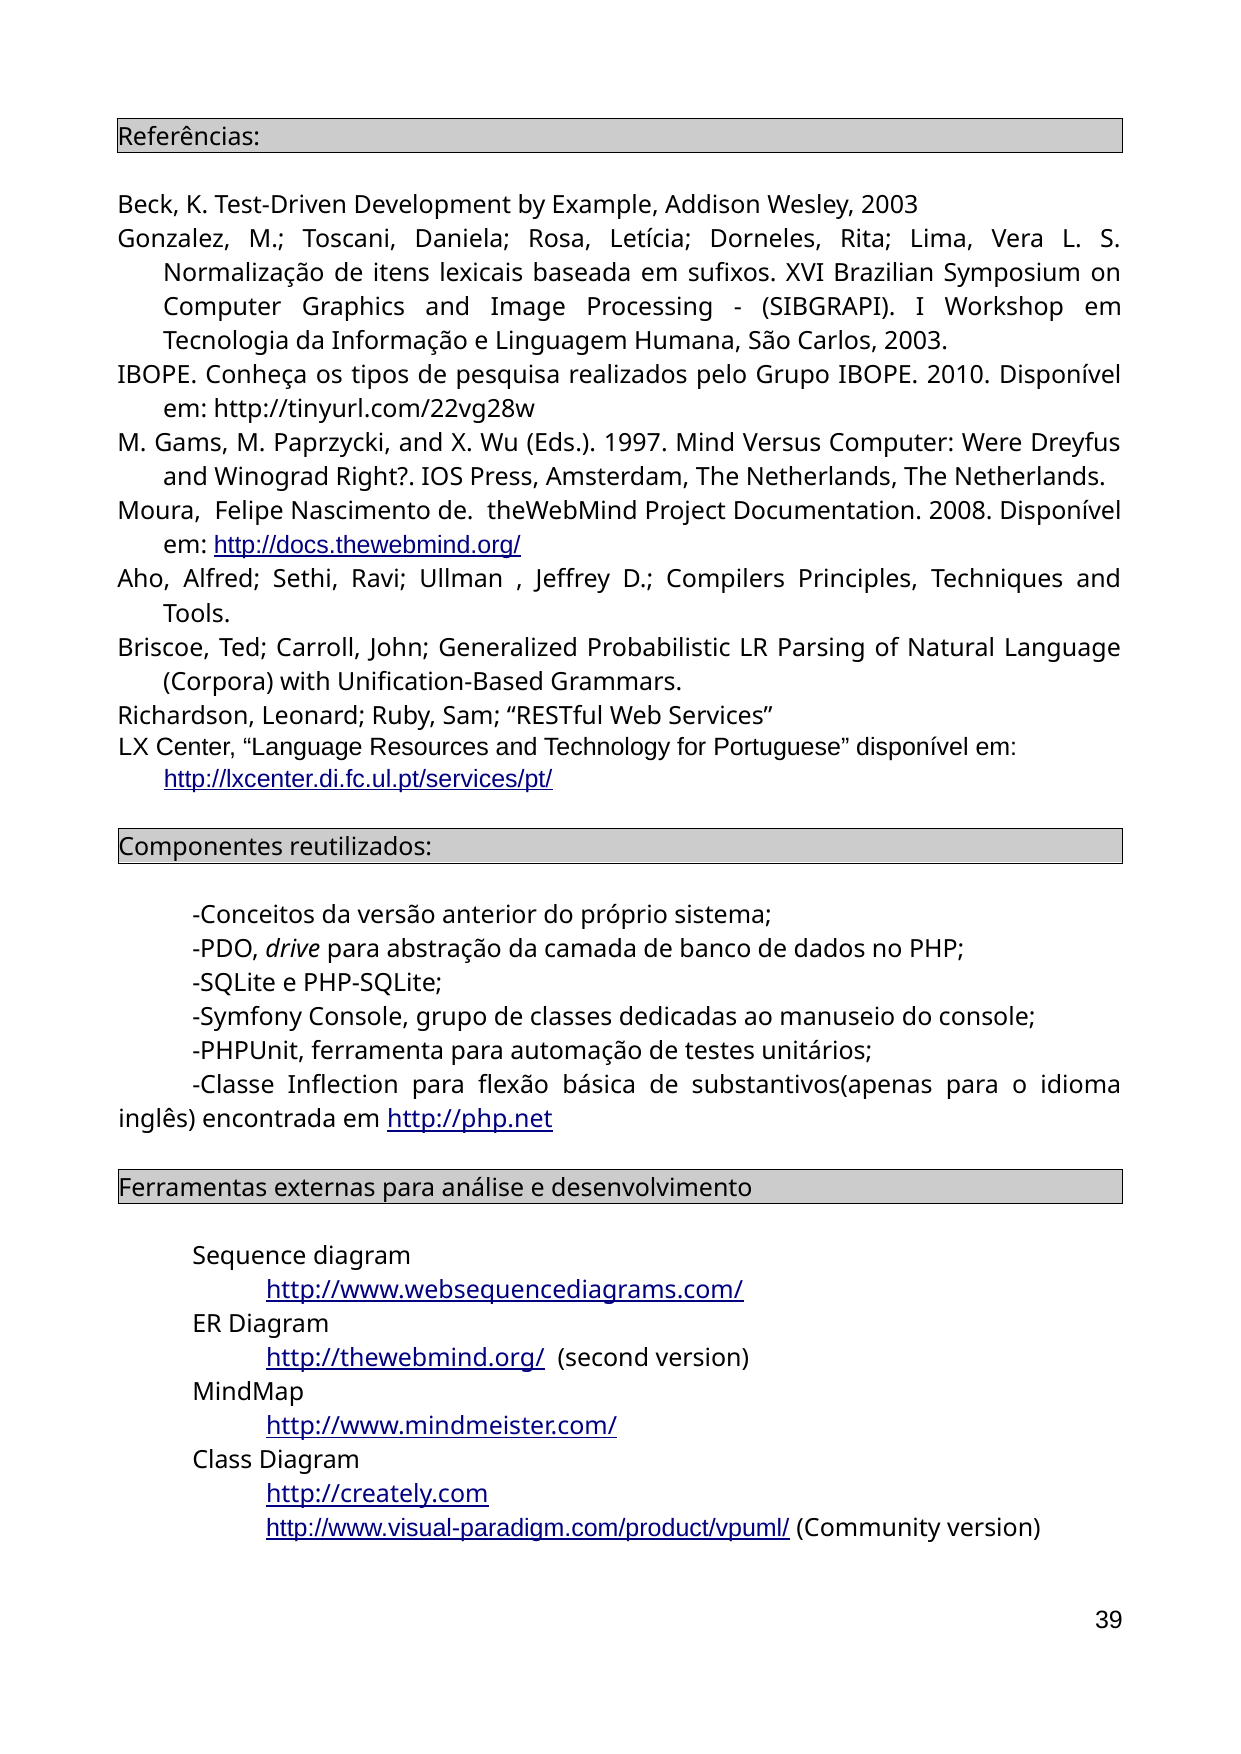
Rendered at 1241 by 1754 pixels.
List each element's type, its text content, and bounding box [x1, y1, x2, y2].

text http://www.mindmeister.com/ [118, 1408, 1122, 1442]
text -PDO, drive para abstração da camada de banco de dados no PHP; [118, 931, 1122, 965]
text Sequence diagram [118, 1237, 1122, 1272]
text -Symfony Console, grupo de classes dedicadas ao manuseio do console; [118, 999, 1122, 1033]
text IBOPE. Conheça os tipos de pesquisa realizados pelo Grupo IBOPE. 2010. Disponível em: http://tinyurl.com/22vg28w [117, 357, 1122, 425]
text M. Gams, M. Paprzycki, and X. Wu (Eds.). 1997. Mind Versus Computer: Were Dreyfus and Winograd Right?. IOS Press, Amsterdam, The Netherlands, The Netherlands. [117, 425, 1122, 493]
text http://www.websequencediagrams.com/ [118, 1272, 1122, 1306]
text Class Diagram [118, 1442, 1122, 1476]
text ER Diagram [118, 1306, 1122, 1340]
text -SQLite e PHP-SQLite; [118, 965, 1122, 999]
text MindMap [118, 1374, 1122, 1408]
text -PHPUnit, ferramenta para automação de testes unitários; [118, 1033, 1122, 1067]
text Moura, Felipe Nascimento de. theWebMind Project Documentation. 2008. Disponível em: http://docs.thewebmind.org/ [117, 493, 1122, 561]
text http://www.visual-paradigm.com/product/vpuml/ (Community version) [118, 1510, 1122, 1544]
text Beck, K. Test-Driven Development by Example, Addison Wesley, 2003 [117, 186, 1122, 221]
text http://creately.com [118, 1476, 1122, 1510]
text http://thewebmind.org/ (second version) [118, 1340, 1122, 1374]
text LX Center, “Language Resources and Technology for Portuguese” disponível em: http://lxcenter.di.fc.ul.pt/services/pt/ [118, 731, 1122, 794]
text Richardson, Leonard; Ruby, Sam; “RESTful Web Services” [117, 697, 1122, 731]
text Briscoe, Ted; Carroll, John; Generalized Probabilistic LR Parsing of Natural Language (Corpora) with Unification-Based Grammars. [117, 629, 1122, 697]
text Gonzalez, M.; Toscani, Daniela; Rosa, Letícia; Dorneles, Rita; Lima, Vera L. S. Normalização de itens lexicais baseada em sufixos. XVI Brazilian Symposium on Computer Graphics and Image Processing - (SIBGRAPI). I Workshop em Tecnologia da Informação e Linguagem Humana, São Carlos, 2003. [117, 221, 1122, 357]
text -Conceitos da versão anterior do próprio sistema; [118, 897, 1122, 931]
text -Classe Inflection para flexão básica de substantivos(apenas para o idioma inglês) encontrada em http://php.net [118, 1067, 1122, 1135]
text Aho, Alfred; Sethi, Ravi; Ullman , Jeffrey D.; Compilers Principles, Techniques and Tools. [117, 561, 1122, 629]
